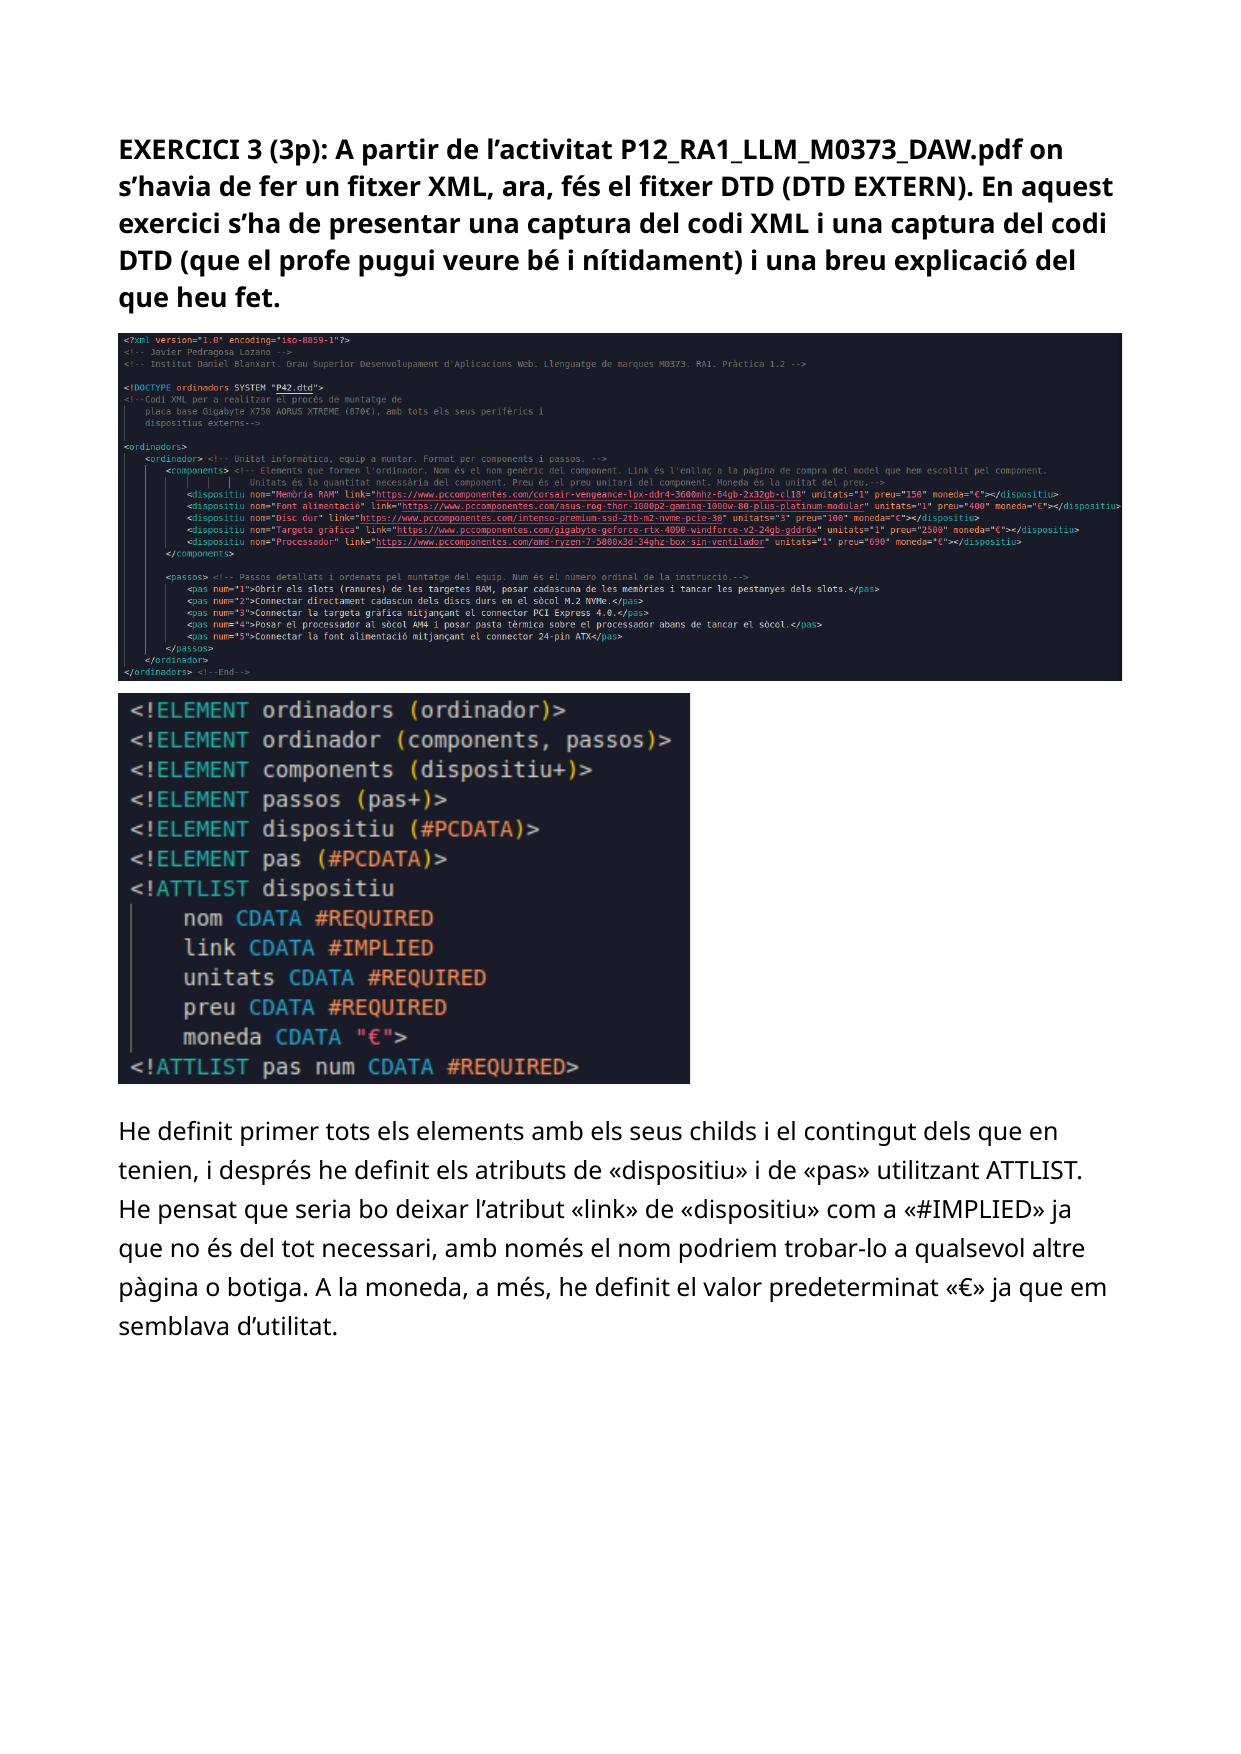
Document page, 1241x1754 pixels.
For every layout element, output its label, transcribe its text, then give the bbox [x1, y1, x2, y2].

picture [118, 693, 690, 1084]
text He definit primer tots els elements amb els seus childs i el contingut dels que en tenien, i després he definit els atributs de «dispositiu» i de «pas» utilitzant ATTLIST. He pensat que seria bo deixar l’atribut «link» de «dispositiu» com a «#IMPLIED» ja que no és del tot necessari, amb només el nom podriem trobar-lo a qualsevol altre pàgina o botiga. A la moneda, a més, he definit el valor predeterminat «€» ja que em semblava d’utilitat. [118, 1113, 1122, 1343]
subtitle EXERCICI 3 (3p): A partir de l’activitat P12_RA1_LLM_M0373_DAW.pdf on s’havia de fer un fitxer XML, ara, fés el fitxer DTD (DTD EXTERN). En aquest exercici s’ha de presentar una captura del codi XML i una captura del codi DTD (que el profe pugui veure bé i nítidament) i una breu explicació del que heu fet. [118, 131, 1122, 315]
picture [118, 333, 1123, 681]
